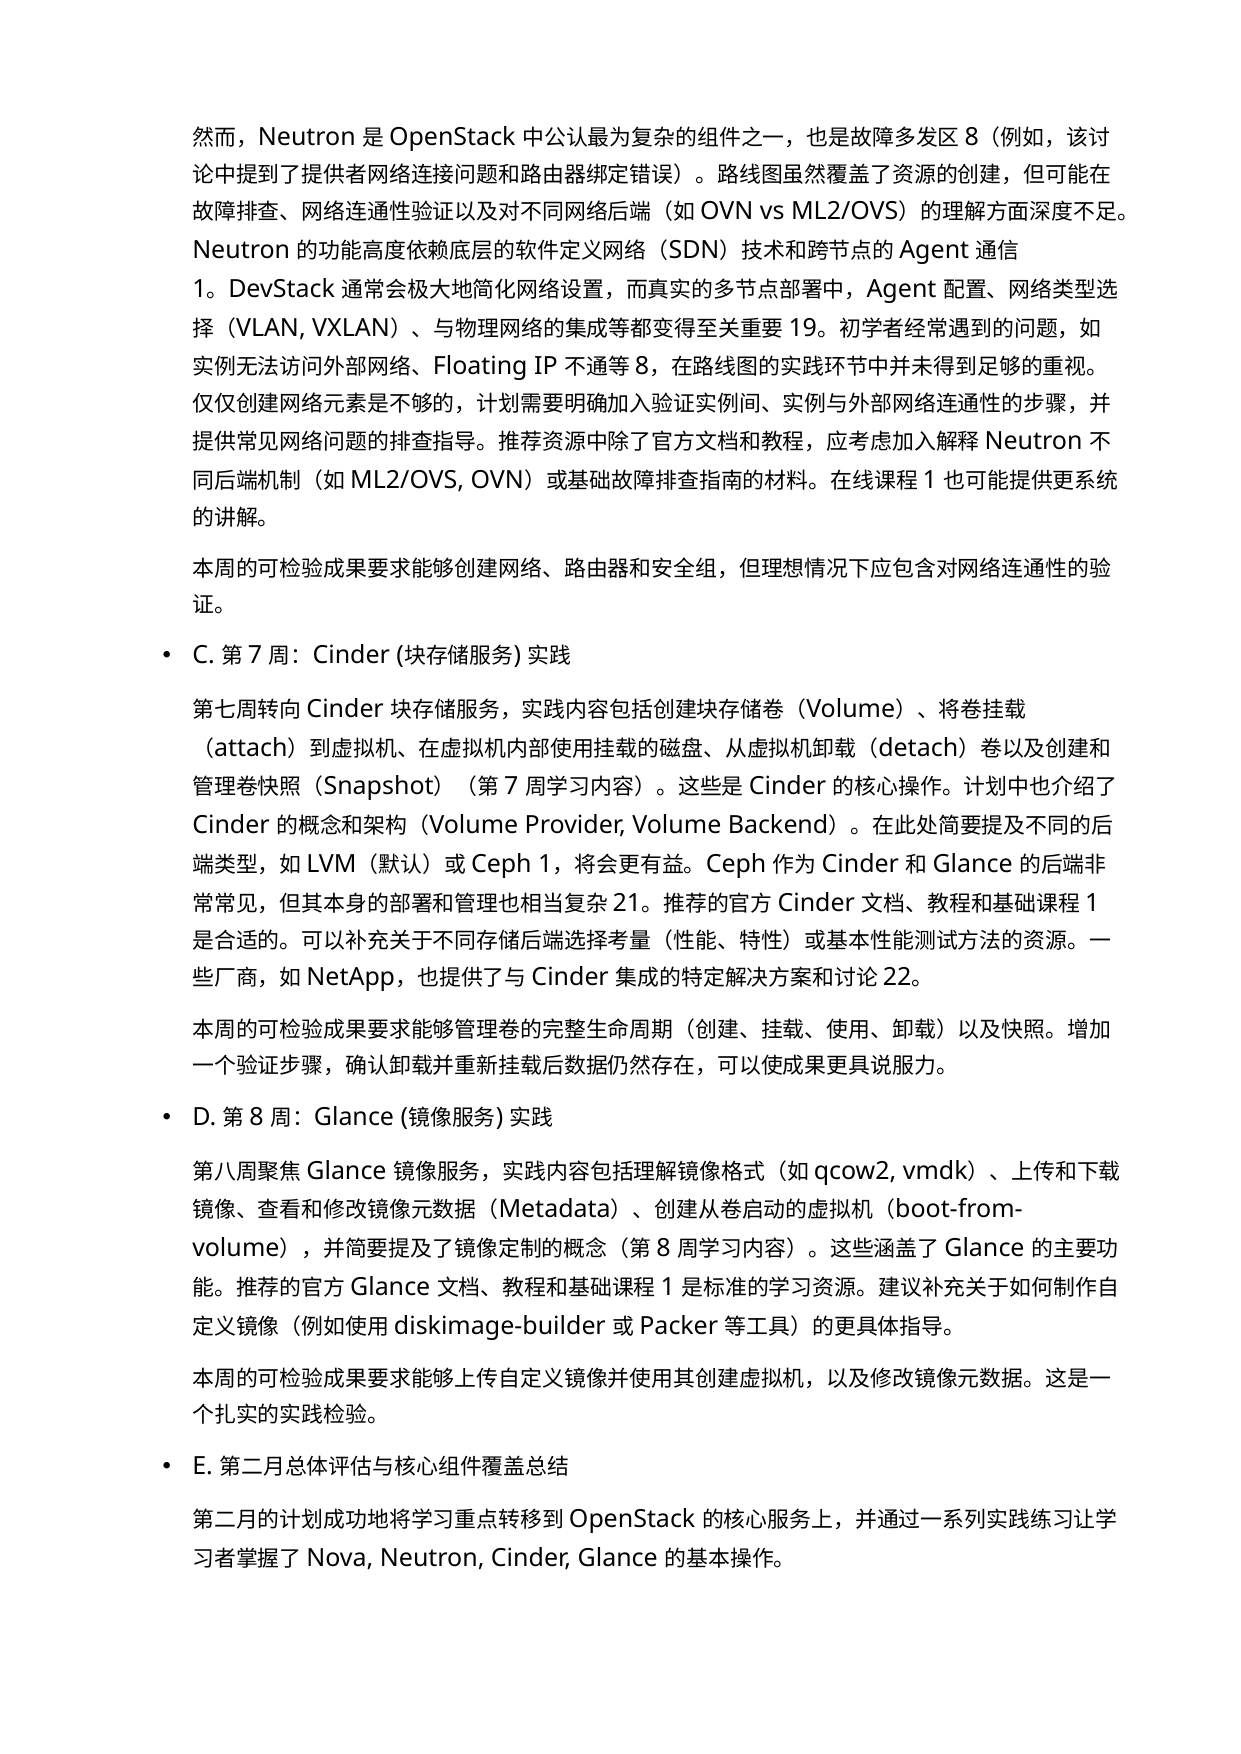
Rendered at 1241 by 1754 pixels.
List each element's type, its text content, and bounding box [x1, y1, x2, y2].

list 本周的可检验成果要求能够管理卷的完整生命周期（创建、挂载、使用、卸载）以及快照。增加一个验证步骤，确认卸载并重新挂载后数据仍然存在，可以使成果更具说服力。 [162, 1012, 1122, 1080]
list 本周的可检验成果要求能够上传自定义镜像并使用其创建虚拟机，以及修改镜像元数据。这是一个扎实的实践检验。 [162, 1361, 1122, 1428]
list D. 第 8 周：Glance (镜像服务) 实践 [162, 1099, 1122, 1133]
list E. 第二月总体评估与核心组件覆盖总结 [162, 1447, 1122, 1481]
list 第八周聚焦 Glance 镜像服务，实践内容包括理解镜像格式（如 qcow2, vmdk）、上传和下载镜像、查看和修改镜像元数据（Metadata）、创建从卷启动的虚拟机（boot-from-volume），并简要提及了镜像定制的概念（第 8 周学习内容）。这些涵盖了 Glance 的主要功能。推荐的官方 Glance 文档、教程和基础课程 1 是标准的学习资源。建议补充关于如何制作自定义镜像（例如使用 diskimage-builder 或 Packer 等工具）的更具体指导。 [162, 1152, 1122, 1341]
list 第二月的计划成功地将学习重点转移到 OpenStack 的核心服务上，并通过一系列实践练习让学习者掌握了 Nova, Neutron, Cinder, Glance 的基本操作。 [162, 1501, 1122, 1573]
list C. 第 7 周：Cinder (块存储服务) 实践 [162, 637, 1122, 671]
list 本周的可检验成果要求能够创建网络、路由器和安全组，但理想情况下应包含对网络连通性的验证。 [162, 551, 1122, 618]
list 第七周转向 Cinder 块存储服务，实践内容包括创建块存储卷（Volume）、将卷挂载（attach）到虚拟机、在虚拟机内部使用挂载的磁盘、从虚拟机卸载（detach）卷以及创建和管理卷快照（Snapshot）（第 7 周学习内容）。这些是 Cinder 的核心操作。计划中也介绍了 Cinder 的概念和架构（Volume Provider, Volume Backend）。在此处简要提及不同的后端类型，如 LVM（默认）或 Ceph 1，将会更有益。Ceph 作为 Cinder 和 Glance 的后端非常常见，但其本身的部署和管理也相当复杂 21。推荐的官方 Cinder 文档、教程和基础课程 1 是合适的。可以补充关于不同存储后端选择考量（性能、特性）或基本性能测试方法的资源。一些厂商，如 NetApp，也提供了与 Cinder 集成的特定解决方案和讨论 22。 [162, 691, 1122, 993]
list 然而，Neutron 是 OpenStack 中公认最为复杂的组件之一，也是故障多发区 8（例如，该讨论中提到了提供者网络连接问题和路由器绑定错误）。路线图虽然覆盖了资源的创建，但可能在故障排查、网络连通性验证以及对不同网络后端（如 OVN vs ML2/OVS）的理解方面深度不足。Neutron 的功能高度依赖底层的软件定义网络（SDN）技术和跨节点的 Agent 通信 1。DevStack 通常会极大地简化网络设置，而真实的多节点部署中，Agent 配置、网络类型选择（VLAN, VXLAN）、与物理网络的集成等都变得至关重要 19。初学者经常遇到的问题，如实例无法访问外部网络、Floating IP 不通等 8，在路线图的实践环节中并未得到足够的重视。仅仅创建网络元素是不够的，计划需要明确加入验证实例间、实例与外部网络连通性的步骤，并提供常见网络问题的排查指导。推荐资源中除了官方文档和教程，应考虑加入解释 Neutron 不同后端机制（如 ML2/OVS, OVN）或基础故障排查指南的材料。在线课程 1 也可能提供更系统的讲解。 [162, 118, 1122, 532]
